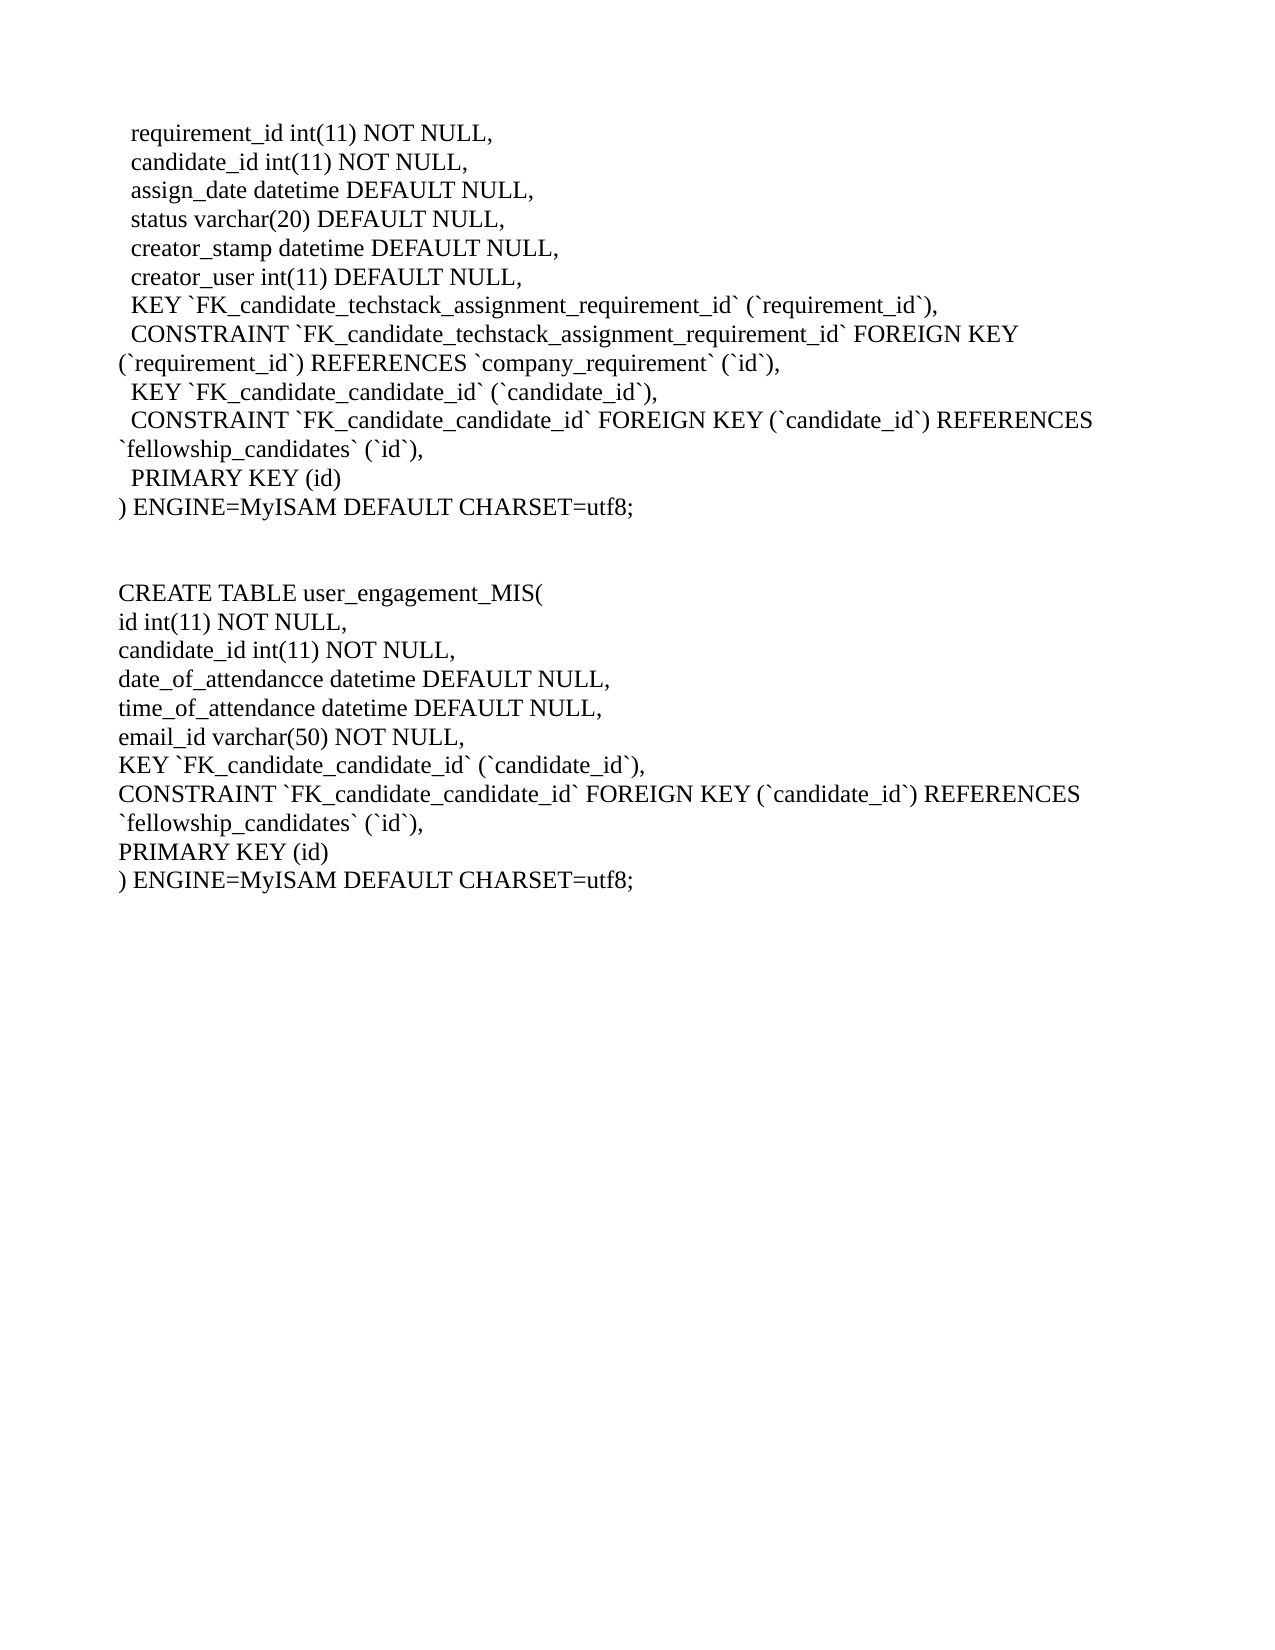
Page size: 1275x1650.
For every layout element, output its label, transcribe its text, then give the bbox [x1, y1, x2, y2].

text CONSTRAINT `FK_candidate_candidate_id` FOREIGN KEY (`candidate_id`) REFERENCES `fellowship_candidates` (`id`), [118, 406, 1157, 463]
text candidate_id int(11) NOT NULL, [118, 636, 1157, 664]
text requirement_id int(11) NOT NULL, [118, 118, 1157, 147]
text creator_stamp datetime DEFAULT NULL, [118, 233, 1157, 262]
text time_of_attendance datetime DEFAULT NULL, [118, 693, 1157, 722]
text CREATE TABLE user_engagement_MIS( [118, 578, 1157, 607]
text ) ENGINE=MyISAM DEFAULT CHARSET=utf8; [118, 492, 1157, 521]
text assign_date datetime DEFAULT NULL, [118, 176, 1157, 204]
text PRIMARY KEY (id) [118, 837, 1157, 866]
text KEY `FK_candidate_candidate_id` (`candidate_id`), [118, 751, 1157, 779]
text creator_user int(11) DEFAULT NULL, [118, 262, 1157, 291]
text CONSTRAINT `FK_candidate_techstack_assignment_requirement_id` FOREIGN KEY (`requirement_id`) REFERENCES `company_requirement` (`id`), [118, 319, 1157, 377]
text KEY `FK_candidate_techstack_assignment_requirement_id` (`requirement_id`), [118, 291, 1157, 319]
text date_of_attendancce datetime DEFAULT NULL, [118, 664, 1157, 693]
text candidate_id int(11) NOT NULL, [118, 147, 1157, 176]
text ) ENGINE=MyISAM DEFAULT CHARSET=utf8; [118, 866, 1157, 894]
text status varchar(20) DEFAULT NULL, [118, 204, 1157, 233]
text id int(11) NOT NULL, [118, 607, 1157, 636]
text KEY `FK_candidate_candidate_id` (`candidate_id`), [118, 377, 1157, 406]
text CONSTRAINT `FK_candidate_candidate_id` FOREIGN KEY (`candidate_id`) REFERENCES `fellowship_candidates` (`id`), [118, 779, 1157, 837]
text email_id varchar(50) NOT NULL, [118, 722, 1157, 751]
text PRIMARY KEY (id) [118, 463, 1157, 492]
